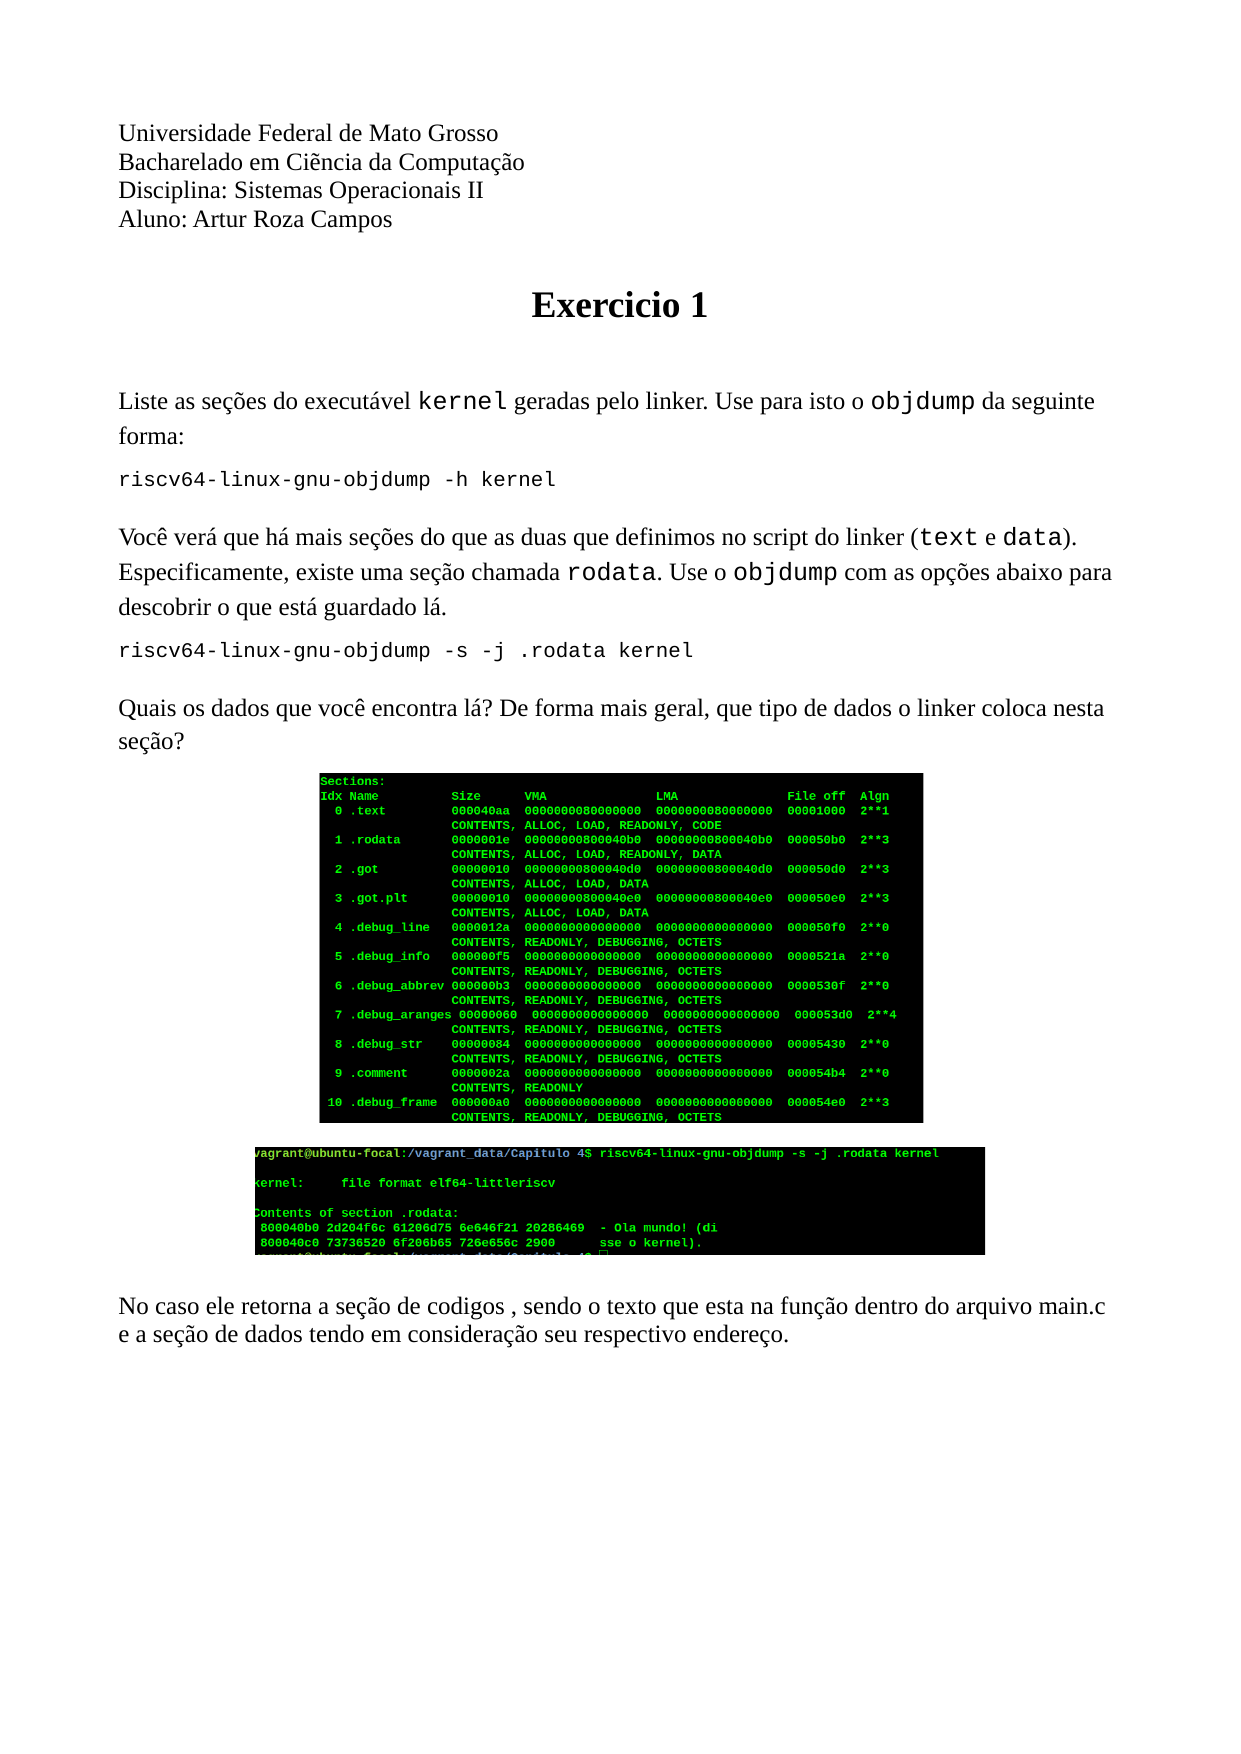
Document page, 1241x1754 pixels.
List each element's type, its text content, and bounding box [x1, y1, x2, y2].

text Disciplina: Sistemas Operacionais II [118, 176, 1122, 204]
subtitle Exercicio 1 [118, 283, 1122, 326]
text riscv64-linux-gnu-objdump -h kernel [118, 469, 1122, 492]
text Você verá que há mais seções do que as duas que definimos no script do linker (text e data). Especificamente, existe uma seção chamada rodata. Use o objdump com as opções abaixo para descobrir o que está guardado lá. [118, 522, 1122, 621]
text Liste as seções do executável kernel geradas pelo linker. Use para isto o objdump da seguinte forma: [118, 386, 1122, 450]
picture [255, 1147, 986, 1255]
text Universidade Federal de Mato Grosso [118, 118, 1122, 147]
text Bacharelado em Ciẽncia da Computação [118, 147, 1122, 176]
picture [316, 773, 924, 1123]
text No caso ele retorna a seção de codigos , sendo o texto que esta na função dentro do arquivo main.c e a seção de dados tendo em consideração seu respectivo endereço. [118, 1291, 1122, 1348]
text riscv64-linux-gnu-objdump -s -j .rodata kernel [118, 639, 1122, 663]
text Quais os dados que você encontra lá? De forma mais geral, que tipo de dados o linker coloca nesta seção? [118, 693, 1122, 754]
text Aluno: Artur Roza Campos [118, 204, 1122, 233]
